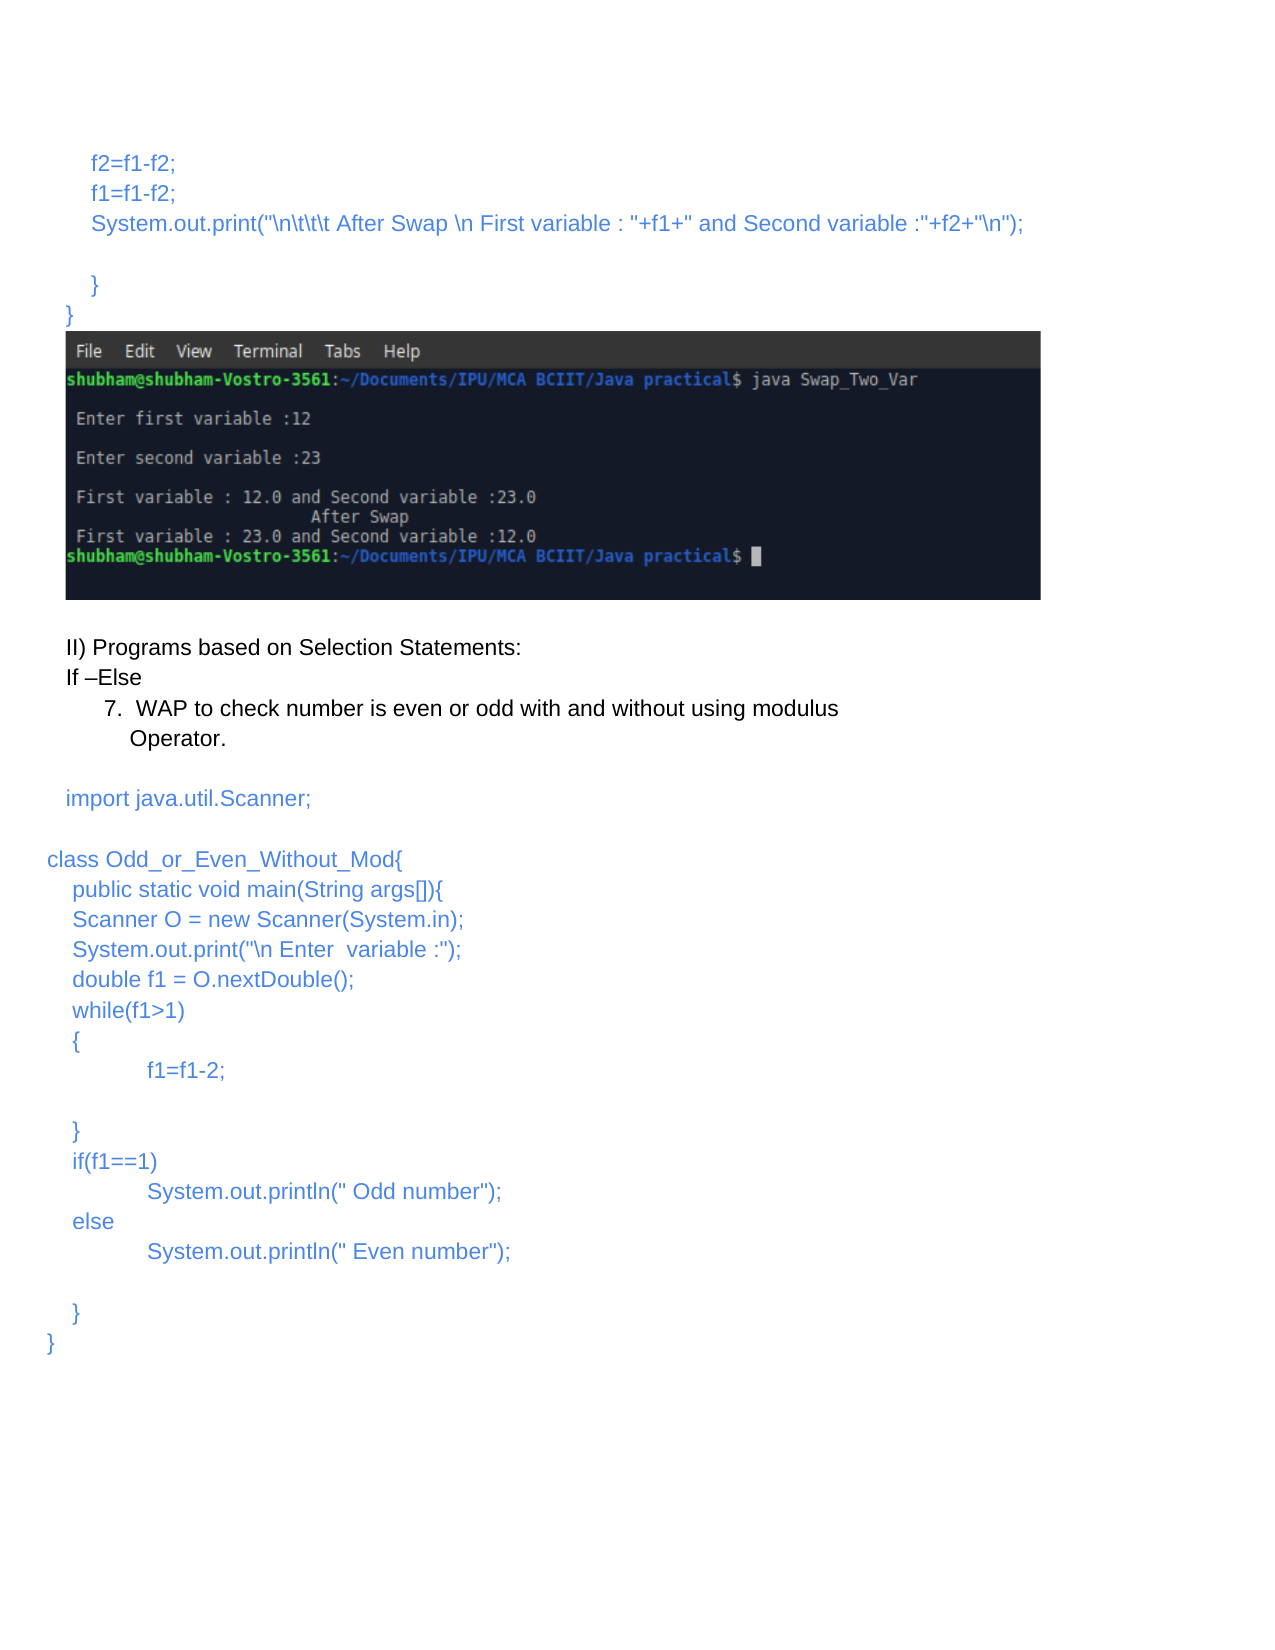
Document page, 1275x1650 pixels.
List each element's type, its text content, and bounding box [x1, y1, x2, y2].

text System.out.print("\n\t\t\t After Swap \n First variable : "+f1+" and Second variable :"+f2+"\n"); [66, 210, 1219, 237]
text } [0, 1117, 1219, 1144]
text } [66, 271, 1219, 297]
text System.out.println(" Odd number"); [0, 1178, 1219, 1204]
text class Odd_or_Even_Without_Mod{ [0, 846, 1219, 872]
text { [0, 1027, 1219, 1053]
text } [0, 1329, 1219, 1355]
text import java.util.Scanner; [0, 785, 1219, 811]
text } [0, 1299, 1219, 1325]
text double f1 = O.nextDouble(); [0, 966, 1219, 993]
text If –Else [66, 664, 1219, 691]
text public static void main(String args[]){ [0, 876, 1219, 902]
text System.out.print("\n Enter variable :"); [0, 936, 1219, 962]
text if(f1==1) [0, 1148, 1219, 1174]
text f1=f1-f2; [66, 180, 1219, 207]
text Scanner O = new Scanner(System.in); [0, 906, 1219, 932]
text } [66, 301, 1219, 327]
text f1=f1-2; [0, 1057, 1219, 1083]
text Operator. [0, 725, 1219, 751]
text f2=f1-f2; [66, 150, 1219, 176]
text System.out.println(" Even number"); [0, 1238, 1219, 1264]
picture [65, 331, 1041, 600]
text while(f1>1) [0, 997, 1219, 1023]
text else [0, 1208, 1219, 1234]
text 7. WAP to check number is even or odd with and without using modulus [66, 694, 1219, 721]
text II) Programs based on Selection Statements: [66, 634, 1219, 660]
